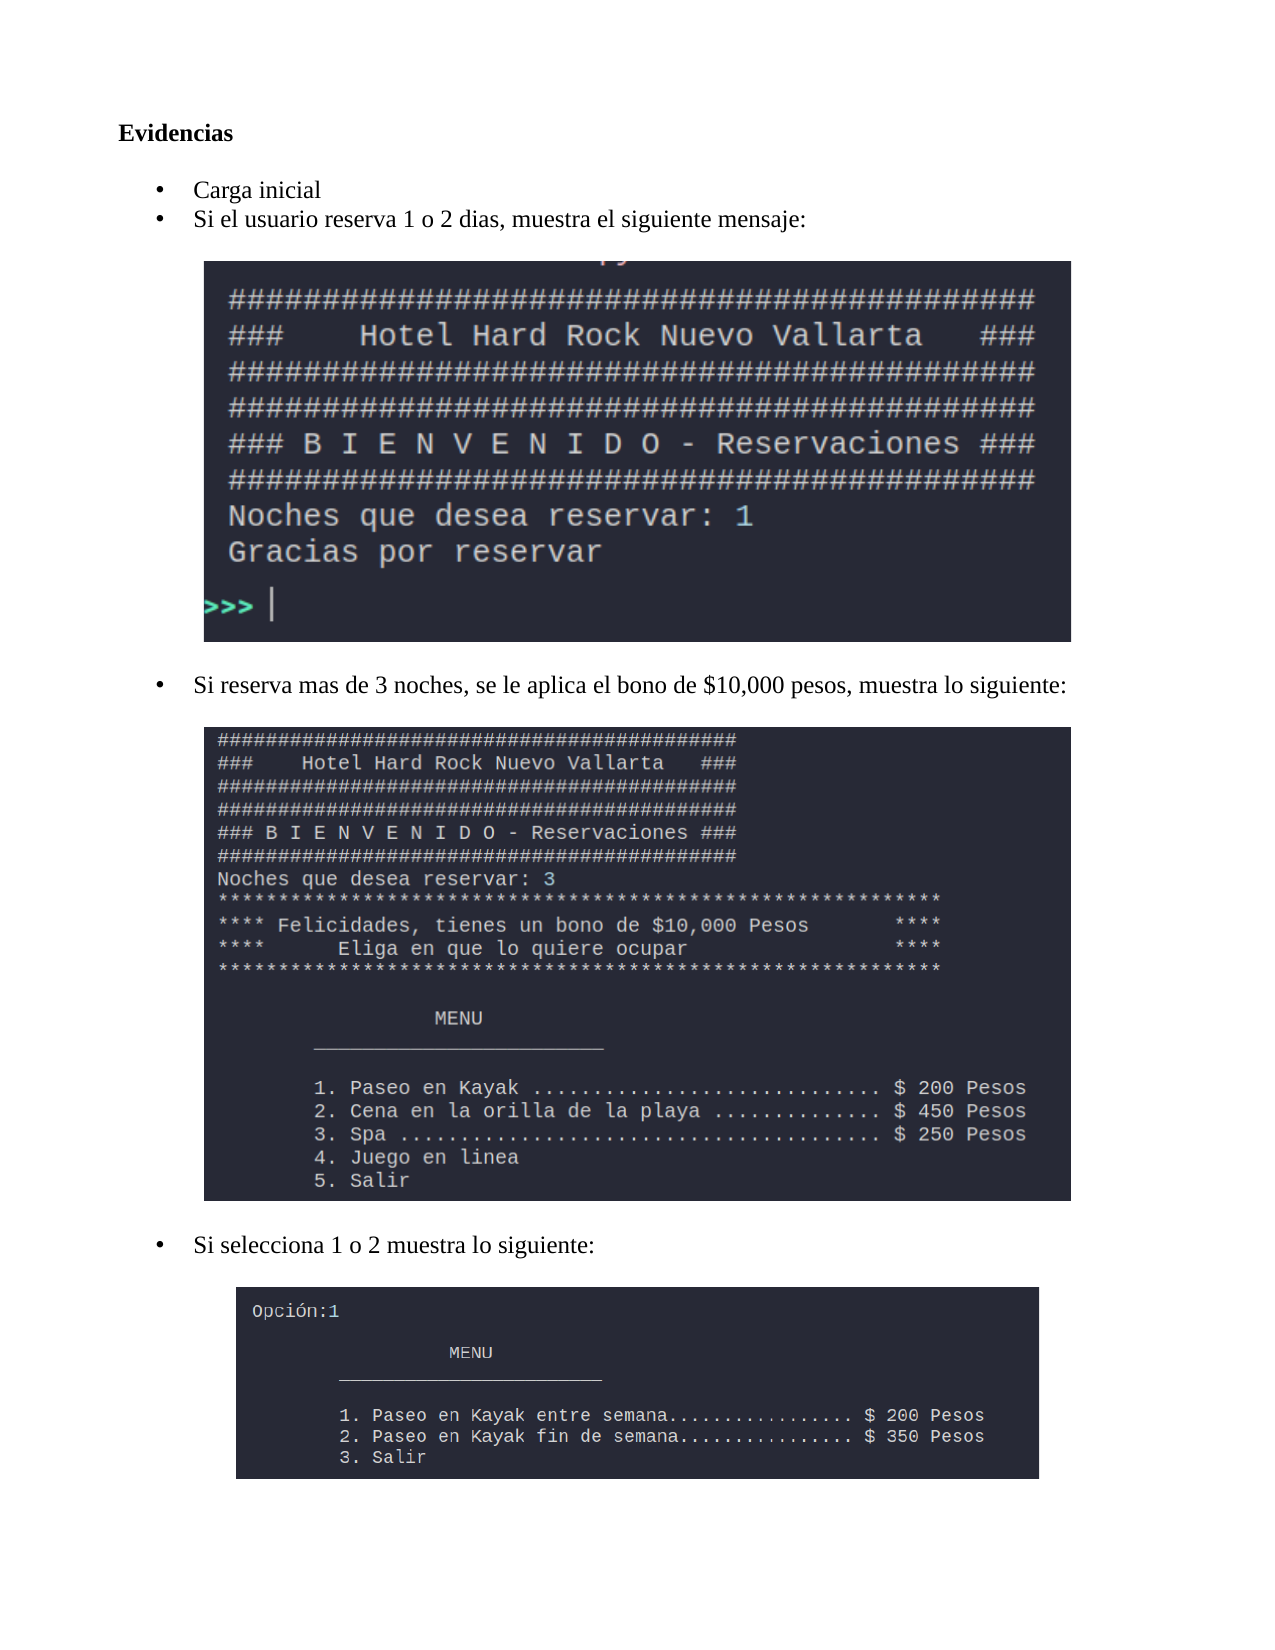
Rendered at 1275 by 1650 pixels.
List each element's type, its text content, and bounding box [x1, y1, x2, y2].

list Si reserva mas de 3 noches, se le aplica el bono de $10,000 pesos, muestra lo siguiente: [156, 670, 1157, 699]
text Evidencias [118, 118, 1157, 147]
picture [236, 1287, 1040, 1479]
picture [204, 727, 1071, 1201]
picture [203, 261, 1072, 642]
list Si selecciona 1 o 2 muestra lo siguiente: [156, 1230, 1157, 1258]
list Carga inicial [156, 176, 1157, 204]
list Si el usuario reserva 1 o 2 dias, muestra el siguiente mensaje: [156, 204, 1157, 233]
